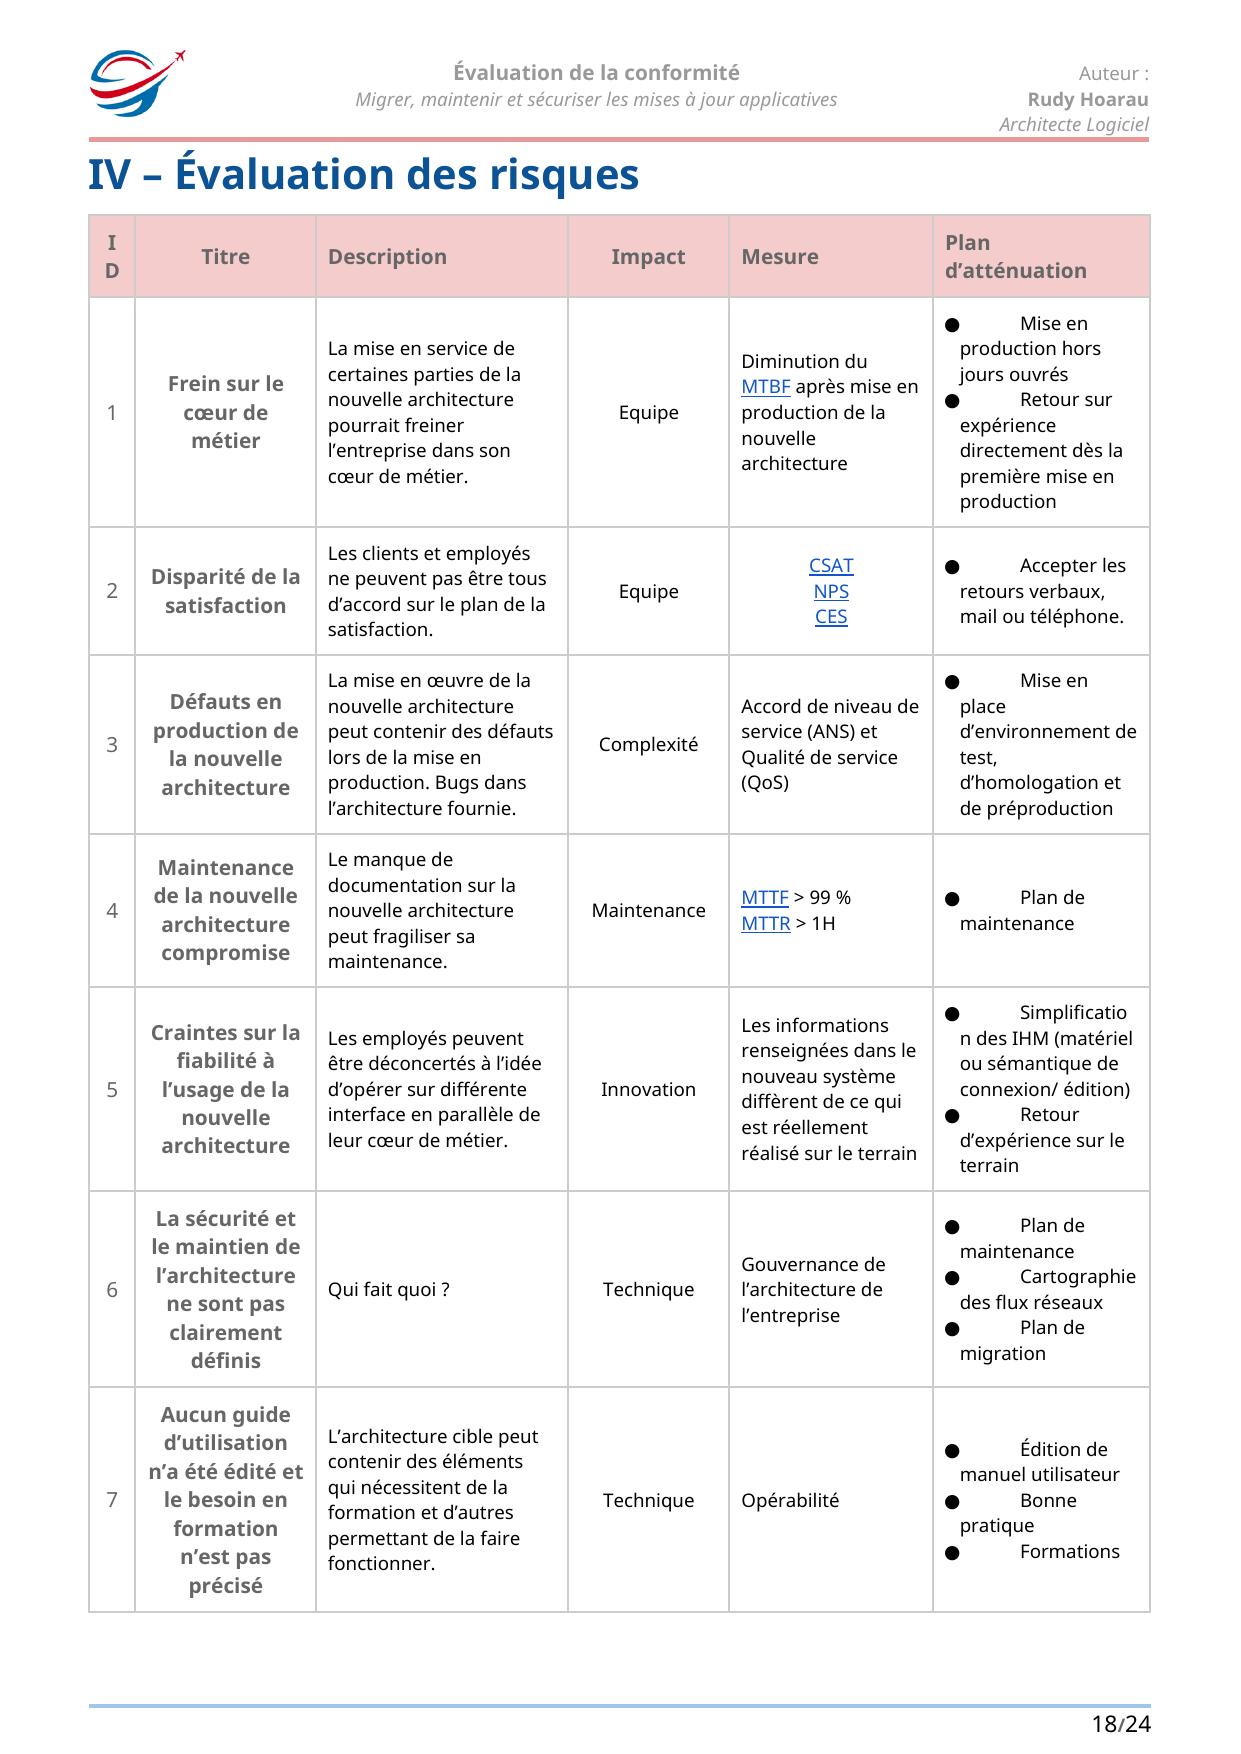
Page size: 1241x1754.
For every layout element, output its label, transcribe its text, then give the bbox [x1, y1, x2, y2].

table_cell La mise en service de certaines parties de la nouvelle architecture pourrait freiner l’entreprise dans son cœur de métier. [317, 298, 567, 526]
table_cell La mise en œuvre de la nouvelle architecture peut contenir des défauts lors de la mise en production. Bugs dans l’architecture fournie. [317, 656, 567, 832]
table_cell Qui fait quoi ? [317, 1192, 567, 1386]
table_cell Défauts en production de la nouvelle architecture [136, 656, 315, 832]
table_cell Craintes sur la fiabilité à l’usage de la nouvelle architecture [136, 988, 315, 1190]
table_cell Accepter les retours verbaux, mail ou téléphone. [934, 528, 1149, 654]
table_header ID [90, 216, 134, 296]
table_cell 4 [90, 835, 134, 986]
table_cell Maintenance [569, 835, 728, 986]
table_cell CSAT NPS CES [730, 528, 932, 654]
table_cell 2 [90, 528, 134, 654]
table_header Mesure [730, 216, 932, 296]
table_cell L’architecture cible peut contenir des éléments qui nécessitent de la formation et d’autres permettant de la faire fonctionner. [317, 1388, 567, 1611]
table_cell Equipe [569, 528, 728, 654]
table_header Plan d’atténuation [934, 216, 1149, 296]
table_cell Frein sur le cœur de métier [136, 298, 315, 526]
table_cell 5 [90, 988, 134, 1190]
table_cell Disparité de la satisfaction [136, 528, 315, 654]
table_cell 1 [90, 298, 134, 526]
table_cell Édition de manuel utilisateur Bonne pratique Formations [934, 1388, 1149, 1611]
table_header Titre [136, 216, 315, 296]
table_cell 3 [90, 656, 134, 832]
table_cell Les clients et employés ne peuvent pas être tous d’accord sur le plan de la satisfaction. [317, 528, 567, 654]
table_cell 7 [90, 1388, 134, 1611]
table_cell 6 [90, 1192, 134, 1386]
table_header Impact [569, 216, 728, 296]
table_cell Innovation [569, 988, 728, 1190]
picture [88, 46, 188, 123]
table_cell Maintenance de la nouvelle architecture compromise [136, 835, 315, 986]
table_cell Les informations renseignées dans le nouveau système diffèrent de ce qui est réellement réalisé sur le terrain [730, 988, 932, 1190]
table_cell Technique [569, 1388, 728, 1611]
table_cell Mise en production hors jours ouvrés Retour sur expérience directement dès la première mise en production [934, 298, 1149, 526]
table_cell MTTF > 99 % MTTR > 1H [730, 835, 932, 986]
table_header Description [317, 216, 567, 296]
table_cell Complexité [569, 656, 728, 832]
subtitle IV – Évaluation des risques [88, 144, 1152, 201]
table_cell Simplification des IHM (matériel ou sémantique de connexion/ édition) Retour d’expérience sur le terrain [934, 988, 1149, 1190]
table_cell La sécurité et le maintien de l’architecture ne sont pas clairement définis [136, 1192, 315, 1386]
table_cell Le manque de documentation sur la nouvelle architecture peut fragiliser sa maintenance. [317, 835, 567, 986]
table_cell Aucun guide d’utilisation n’a été édité et le besoin en formation n’est pas précisé [136, 1388, 315, 1611]
table_cell Diminution du MTBF après mise en production de la nouvelle architecture [730, 298, 932, 526]
table_cell Plan de maintenance [934, 835, 1149, 986]
table_cell Les employés peuvent être déconcertés à l’idée d’opérer sur différente interface en parallèle de leur cœur de métier. [317, 988, 567, 1190]
table_cell Gouvernance de l’architecture de l’entreprise [730, 1192, 932, 1386]
table_cell Plan de maintenance Cartographie des flux réseaux Plan de migration [934, 1192, 1149, 1386]
table_cell Mise en place d’environnement de test, d’homologation et de préproduction [934, 656, 1149, 832]
table_cell Opérabilité [730, 1388, 932, 1611]
table_cell Technique [569, 1192, 728, 1386]
table_cell Equipe [569, 298, 728, 526]
table_cell Accord de niveau de service (ANS) et Qualité de service (QoS) [730, 656, 932, 832]
